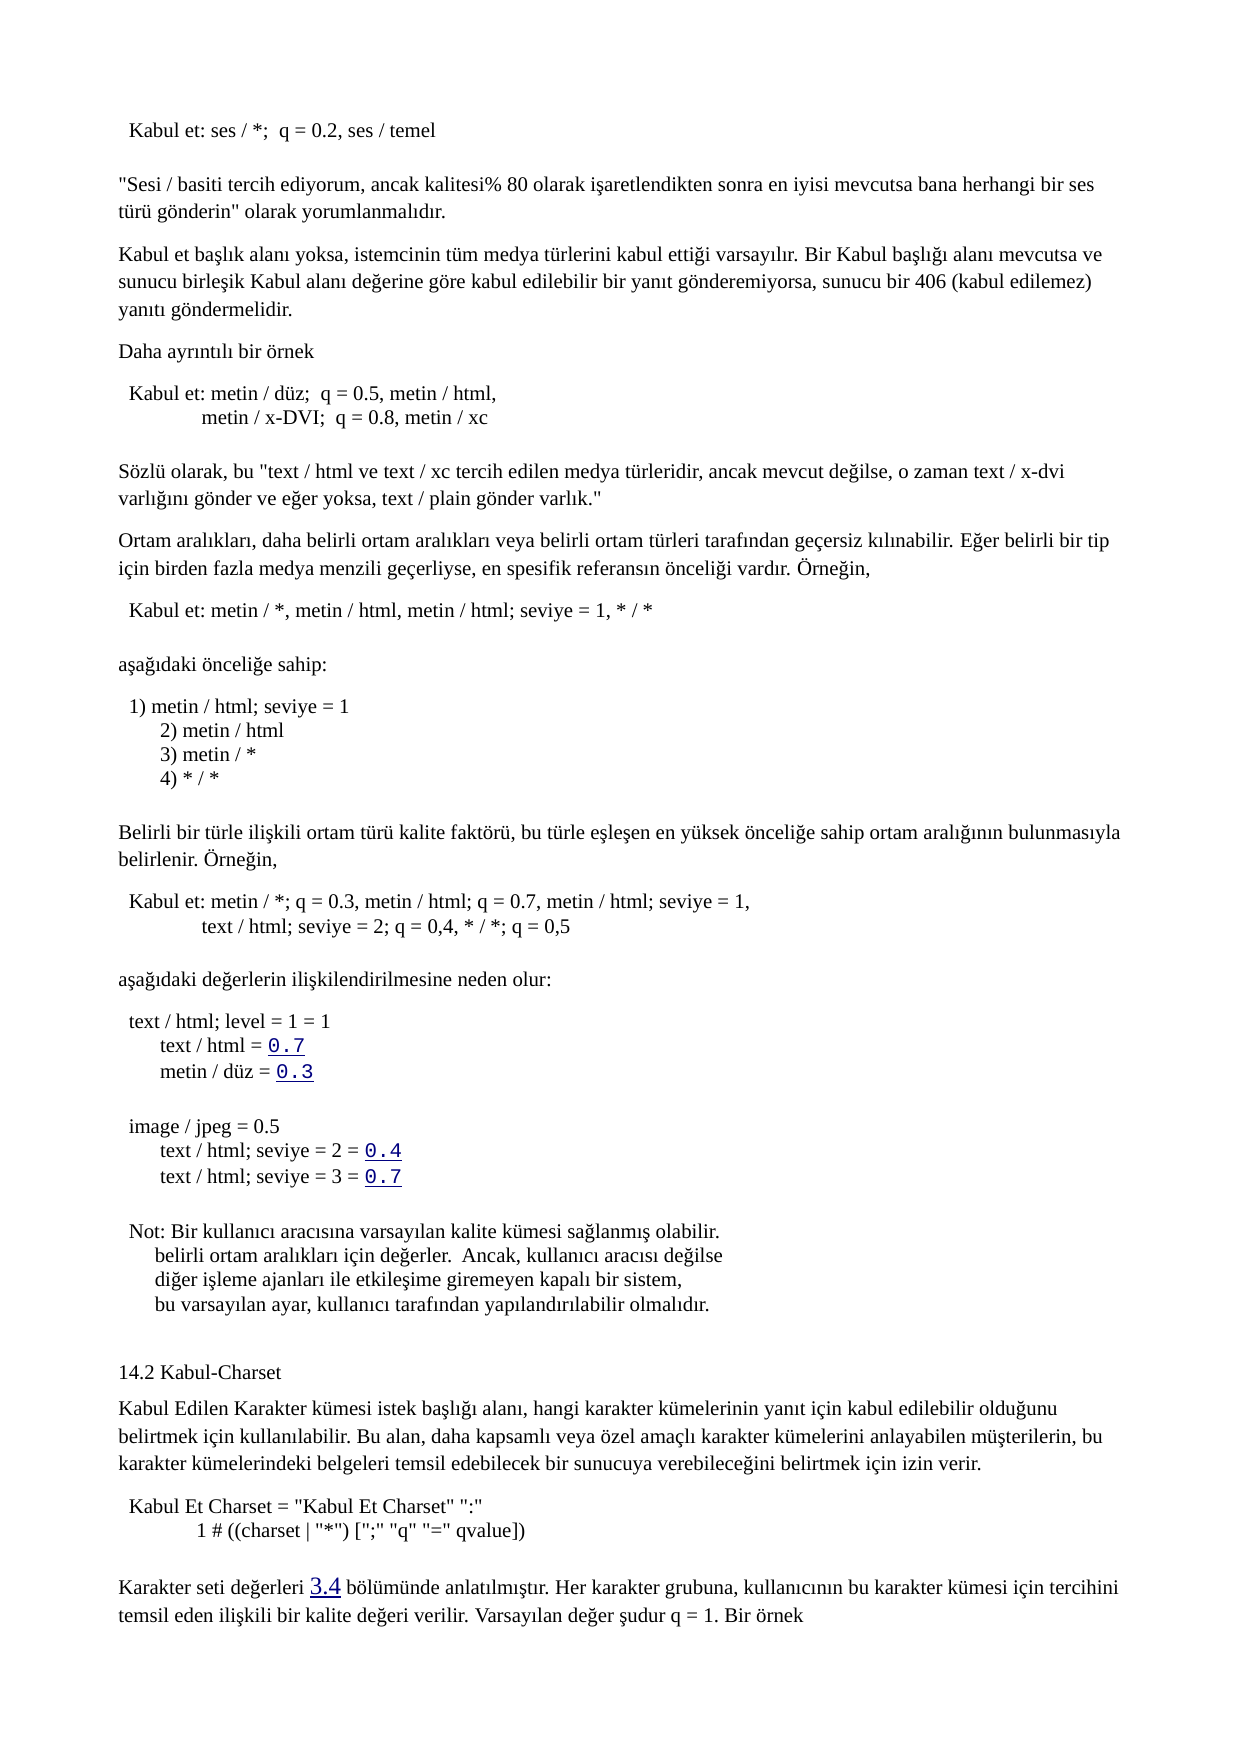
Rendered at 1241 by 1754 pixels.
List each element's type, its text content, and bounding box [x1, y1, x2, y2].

text Kabul et: metin / *; q = 0.3, metin / html; q = 0.7, metin / html; seviye = 1, [118, 889, 1122, 913]
text 4) * / * [118, 766, 1122, 790]
text bu varsayılan ayar, kullanıcı tarafından yapılandırılabilir olmalıdır. [118, 1291, 1122, 1316]
text 2) metin / html [118, 718, 1122, 742]
text Kabul et: metin / *, metin / html, metin / html; seviye = 1, * / * [118, 598, 1122, 622]
text Kabul Edilen Karakter kümesi istek başlığı alanı, hangi karakter kümelerinin yanıt için kabul edilebilir olduğunu belirtmek için kullanılabilir. Bu alan, daha kapsamlı veya özel amaçlı karakter kümelerini anlayabilen müşterilerin, bu karakter kümelerindeki belgeleri temsil edebilecek bir sunucuya verebileceğini belirtmek için izin verir. [118, 1396, 1122, 1475]
text text / html; seviye = 3 = 0.7 [118, 1164, 1122, 1190]
subtitle 14.2 Kabul-Charset [118, 1359, 1122, 1384]
text diğer işleme ajanları ile etkileşime giremeyen kapalı bir sistem, [118, 1267, 1122, 1291]
text aşağıdaki önceliğe sahip: [118, 652, 1122, 676]
text Kabul et: metin / düz; q = 0.5, metin / html, [118, 381, 1122, 405]
text Belirli bir türle ilişkili ortam türü kalite faktörü, bu türle eşleşen en yüksek önceliğe sahip ortam aralığının bulunmasıyla belirlenir. Örneğin, [118, 820, 1122, 871]
text text / html; seviye = 2; q = 0,4, * / *; q = 0,5 [118, 913, 1122, 938]
text text / html = 0.7 [118, 1033, 1122, 1059]
text Not: Bir kullanıcı aracısına varsayılan kalite kümesi sağlanmış olabilir. [118, 1219, 1122, 1243]
text "Sesi / basiti tercih ediyorum, ancak kalitesi% 80 olarak işaretlendikten sonra en iyisi mevcutsa bana herhangi bir ses türü gönderin" olarak yorumlanmalıdır. [118, 172, 1122, 223]
text metin / düz = 0.3 [118, 1059, 1122, 1085]
text Kabul et başlık alanı yoksa, istemcinin tüm medya türlerini kabul ettiği varsayılır. Bir Kabul başlığı alanı mevcutsa ve sunucu birleşik Kabul alanı değerine göre kabul edilebilir bir yanıt gönderemiyorsa, sunucu bir 406 (kabul edilemez) yanıtı göndermelidir. [118, 241, 1122, 321]
text metin / x-DVI; q = 0.8, metin / xc [118, 405, 1122, 429]
text 1) metin / html; seviye = 1 [118, 694, 1122, 718]
text 1 # ((charset | "*") [";" "q" "=" qvalue]) [118, 1518, 1122, 1542]
text Daha ayrıntılı bir örnek [118, 339, 1122, 363]
text Karakter seti değerleri 3.4 bölümünde anlatılmıştır. Her karakter grubuna, kullanıcının bu karakter kümesi için tercihini temsil eden ilişkili bir kalite değeri verilir. Varsayılan değer şudur q = 1. Bir örnek [118, 1571, 1122, 1627]
text belirli ortam aralıkları için değerler. Ancak, kullanıcı aracısı değilse [118, 1243, 1122, 1267]
text Kabul et: ses / *; q = 0.2, ses / temel [118, 118, 1122, 142]
text Sözlü olarak, bu "text / html ve text / xc tercih edilen medya türleridir, ancak mevcut değilse, o zaman text / x-dvi varlığını gönder ve eğer yoksa, text / plain gönder varlık." [118, 459, 1122, 510]
text 3) metin / * [118, 742, 1122, 766]
text text / html; level = 1 = 1 [118, 1009, 1122, 1033]
text Kabul Et Charset = "Kabul Et Charset" ":" [118, 1493, 1122, 1518]
text text / html; seviye = 2 = 0.4 [118, 1138, 1122, 1164]
text aşağıdaki değerlerin ilişkilendirilmesine neden olur: [118, 967, 1122, 991]
text Ortam aralıkları, daha belirli ortam aralıkları veya belirli ortam türleri tarafından geçersiz kılınabilir. Eğer belirli bir tip için birden fazla medya menzili geçerliyse, en spesifik referansın önceliği vardır. Örneğin, [118, 528, 1122, 580]
text image / jpeg = 0.5 [118, 1114, 1122, 1138]
